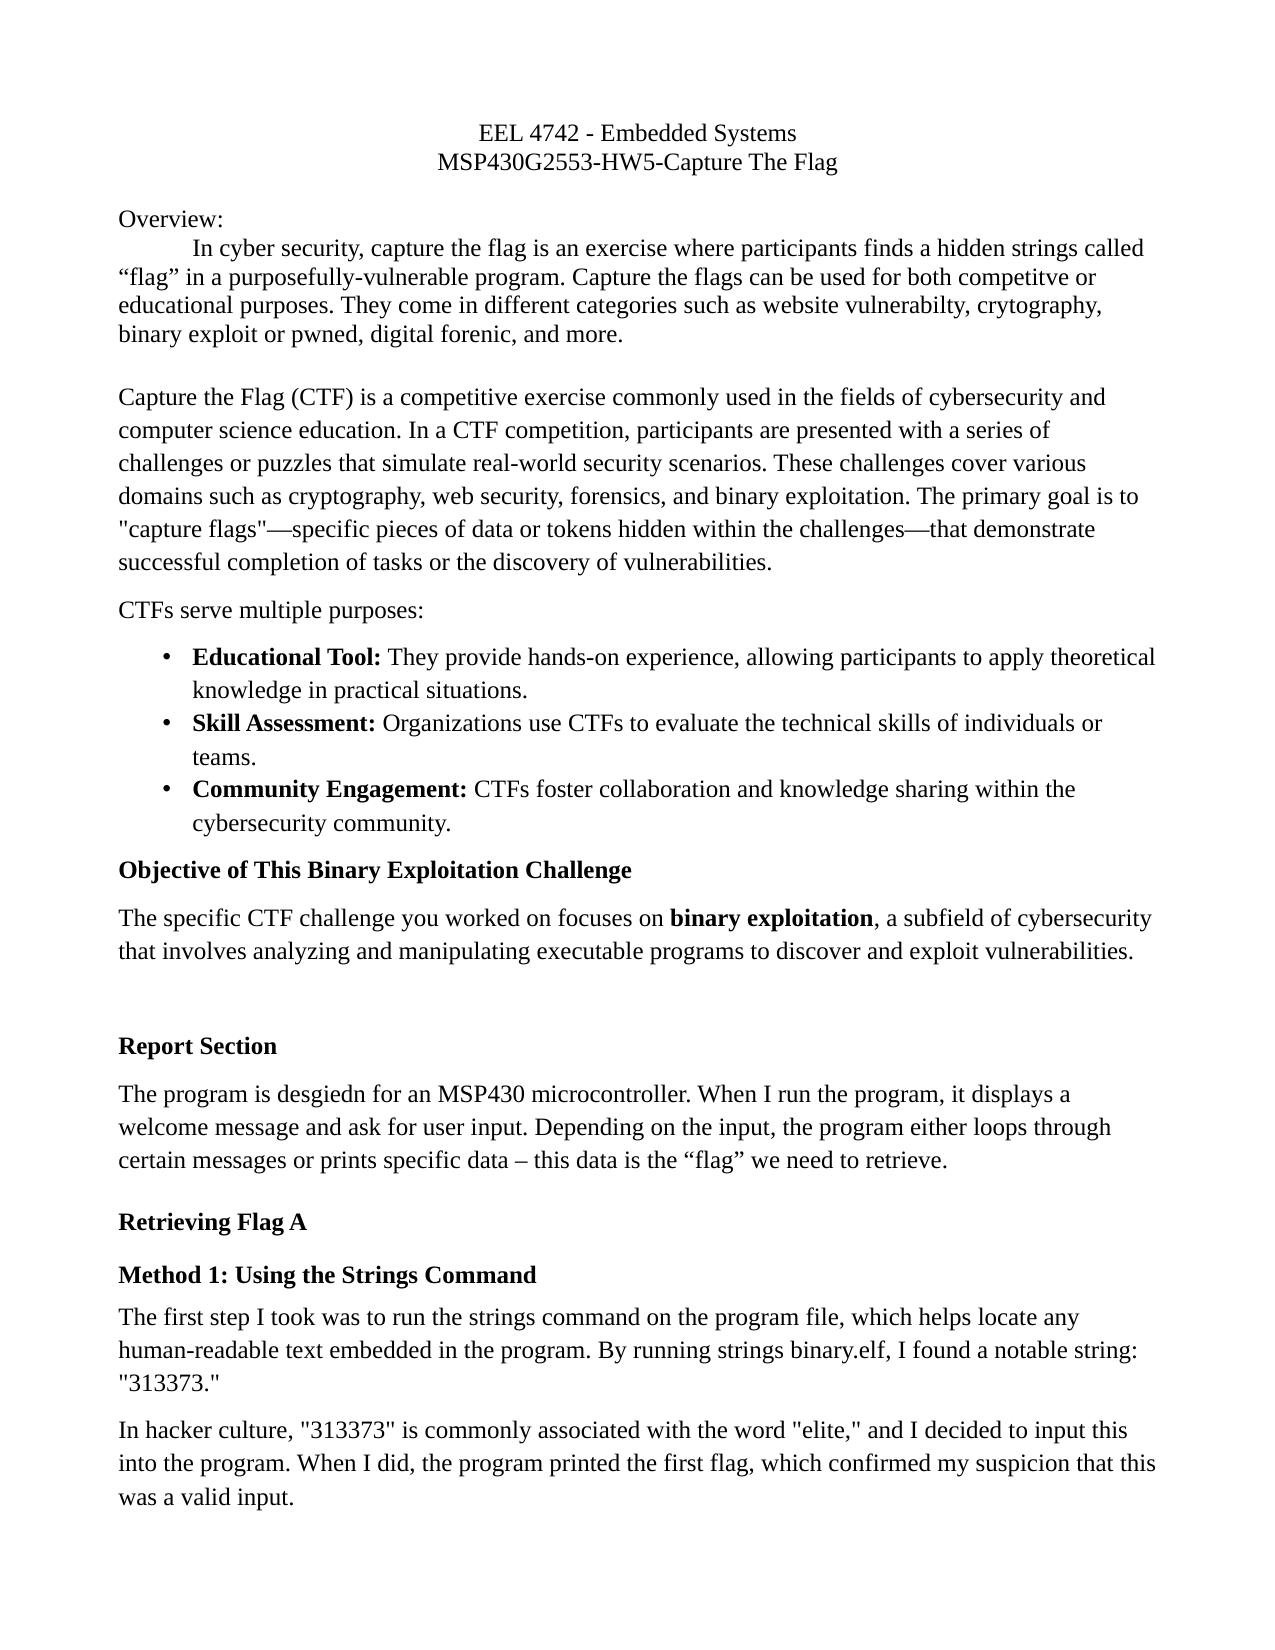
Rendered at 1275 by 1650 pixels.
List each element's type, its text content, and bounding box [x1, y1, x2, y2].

list Community Engagement: CTFs foster collaboration and knowledge sharing within the cybersecurity community. [162, 774, 1157, 836]
text Capture the Flag (CTF) is a competitive exercise commonly used in the fields of cybersecurity and computer science education. In a CTF competition, participants are presented with a series of challenges or puzzles that simulate real-world security scenarios. These challenges cover various domains such as cryptography, web security, forensics, and binary exploitation. The primary goal is to "capture flags"—specific pieces of data or tokens hidden within the challenges—that demonstrate successful completion of tasks or the discovery of vulnerabilities. [118, 382, 1157, 576]
text MSP430G2553-HW5-Capture The Flag [118, 147, 1157, 176]
subtitle Method 1: Using the Strings Command [118, 1261, 1157, 1289]
text CTFs serve multiple purposes: [118, 595, 1157, 624]
text Objective of This Binary Exploitation Challenge [118, 855, 1157, 884]
list Educational Tool: They provide hands-on experience, allowing participants to apply theoretical knowledge in practical situations. [162, 642, 1157, 704]
text The first step I took was to run the strings command on the program file, which helps locate any human-readable text embedded in the program. By running strings binary.elf, I found a notable string: "313373." [118, 1302, 1157, 1397]
list Skill Assessment: Organizations use CTFs to evaluate the technical skills of individuals or teams. [162, 708, 1157, 770]
text EEL 4742 - Embedded Systems [118, 118, 1157, 147]
text Overview: [118, 204, 1157, 233]
subtitle Retrieving Flag A [118, 1207, 1157, 1236]
text Report Section [118, 1031, 1157, 1060]
text In hacker culture, "313373" is commonly associated with the word "elite," and I decided to input this into the program. When I did, the program printed the first flag, which confirmed my suspicion that this was a valid input. [118, 1416, 1157, 1510]
text The program is desgiedn for an MSP430 microcontroller. When I run the program, it displays a welcome message and ask for user input. Depending on the input, the program either loops through certain messages or prints specific data – this data is the “flag” we need to retrieve. [118, 1079, 1157, 1173]
text In cyber security, capture the flag is an exercise where participants finds a hidden strings called “flag” in a purposefully-vulnerable program. Capture the flags can be used for both competitve or educational purposes. They come in different categories such as website vulnerabilty, crytography, binary exploit or pwned, digital forenic, and more. [118, 233, 1157, 348]
text The specific CTF challenge you worked on focuses on binary exploitation, a subfield of cybersecurity that involves analyzing and manipulating executable programs to discover and exploit vulnerabilities. [118, 903, 1157, 964]
